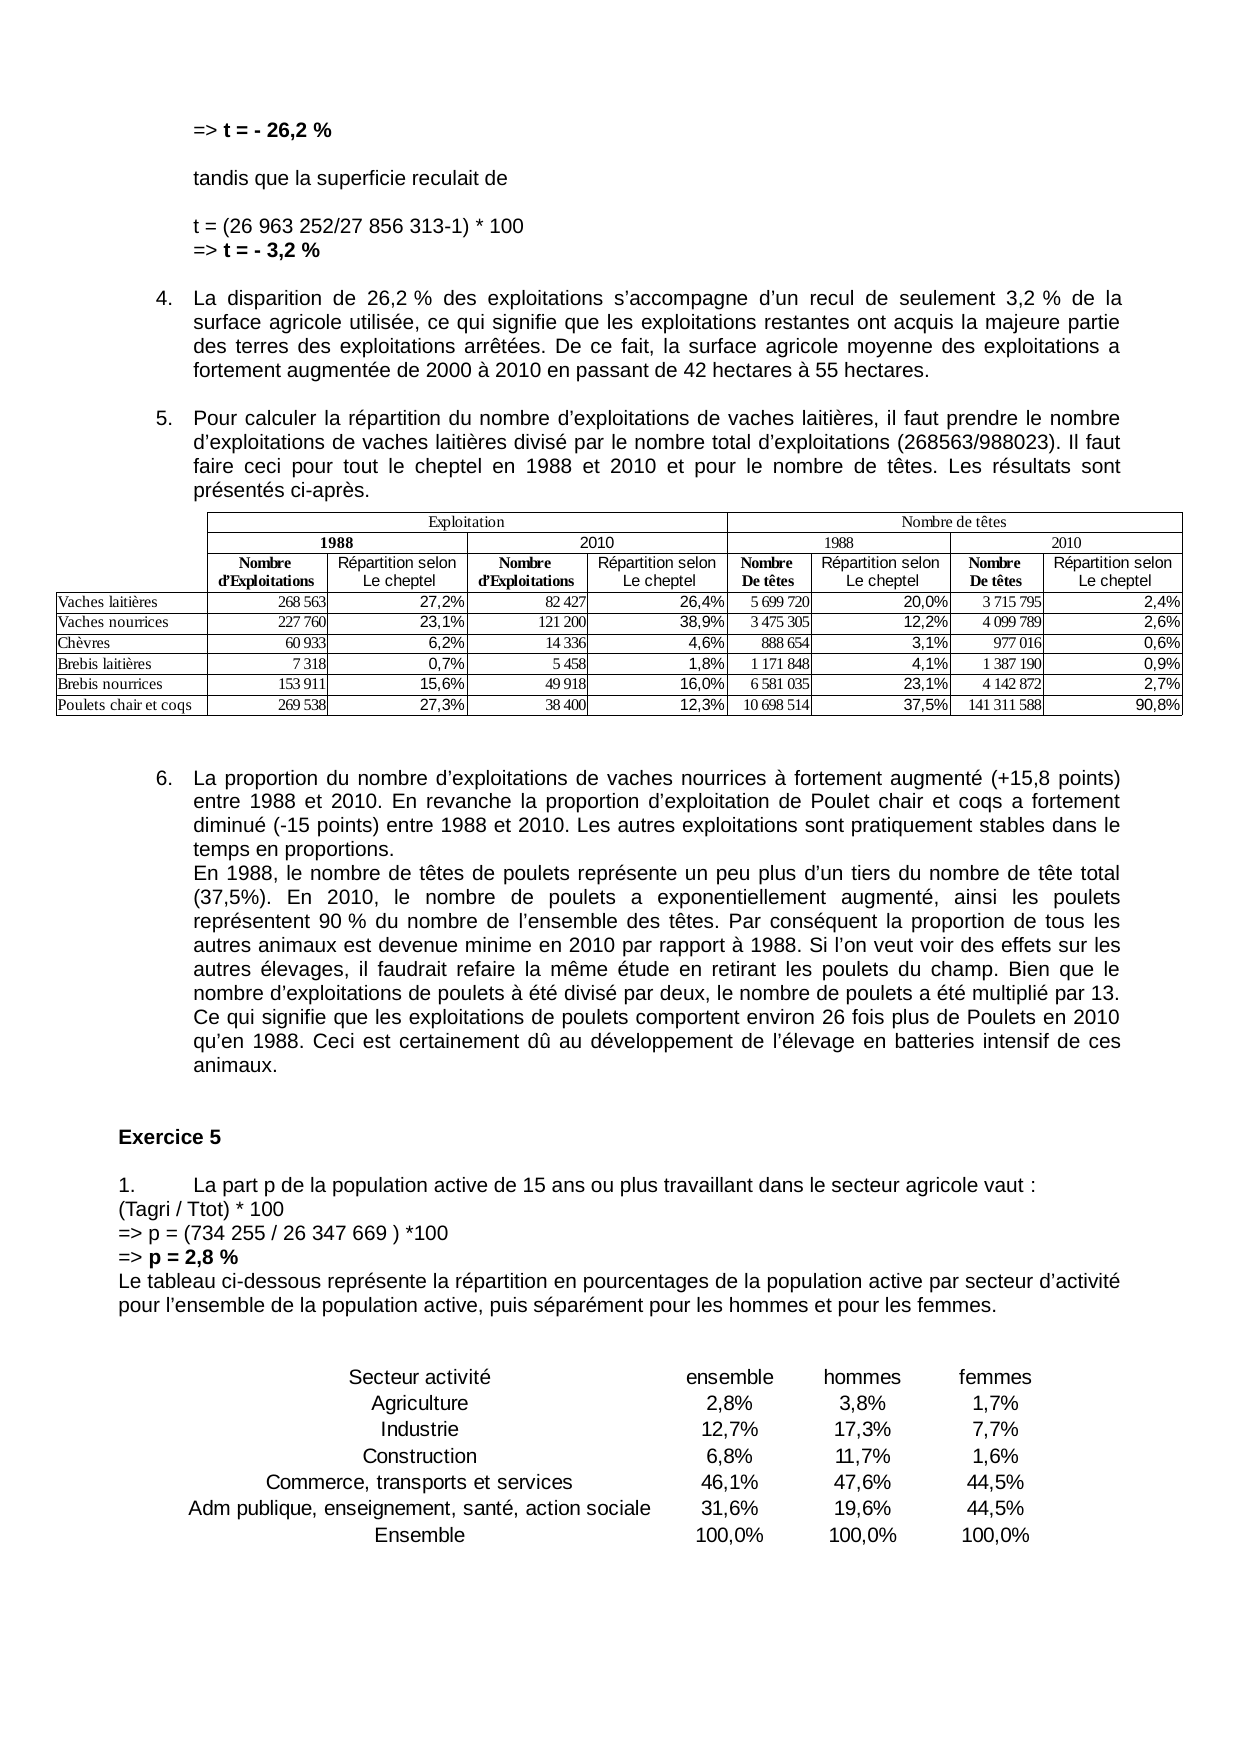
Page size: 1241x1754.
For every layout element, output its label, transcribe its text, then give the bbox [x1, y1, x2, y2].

list La part p de la population active de 15 ans ou plus travaillant dans le secteur agricole vaut : [118, 1173, 1122, 1197]
list => t = - 3,2 % [156, 238, 1122, 262]
list Le tableau ci-dessous représente la répartition en pourcentages de la population active par secteur d’activité pour l’ensemble de la population active, puis séparément pour les hommes et pour les femmes. [118, 1268, 1122, 1316]
list => p = 2,8 % [118, 1244, 1122, 1268]
list En 1988, le nombre de têtes de poulets représente un peu plus d’un tiers du nombre de tête total (37,5%). En 2010, le nombre de poulets a exponentiellement augmenté, ainsi les poulets représentent 90 % du nombre de l’ensemble des têtes. Par conséquent la proportion de tous les autres animaux est devenue minime en 2010 par rapport à 1988. Si l’on veut voir des effets sur les autres élevages, il faudrait refaire la même étude en retirant les poulets du champ. Bien que le nombre d’exploitations de poulets à été divisé par deux, le nombre de poulets a été multiplié par 13. Ce qui signifie que les exploitations de poulets comportent environ 26 fois plus de Poulets en 2010 qu’en 1988. Ceci est certainement dû au développement de l’élevage en batteries intensif de ces animaux. [156, 861, 1122, 1077]
list => p = (734 255 / 26 347 669 ) *100 [118, 1221, 1122, 1244]
list La proportion du nombre d’exploitations de vaches nourrices à fortement augmenté (+15,8 points) entre 1988 et 2010. En revanche la proportion d’exploitation de Poulet chair et coqs a fortement diminué (-15 points) entre 1988 et 2010. Les autres exploitations sont pratiquement stables dans le temps en proportions. [156, 765, 1122, 861]
text Exercice 5 [118, 1125, 1122, 1149]
list tandis que la superficie reculait de [156, 166, 1122, 190]
list La disparition de 26,2 % des exploitations s’accompagne d’un recul de seulement 3,2 % de la surface agricole utilisée, ce qui signifie que les exploitations restantes ont acquis la majeure partie des terres des exploitations arrêtées. De ce fait, la surface agricole moyenne des exploitations a fortement augmentée de 2000 à 2010 en passant de 42 hectares à 55 hectares. [156, 286, 1122, 382]
list t = (26 963 252/27 856 313-1) * 100 [156, 214, 1122, 238]
list (Tagri / Ttot) * 100 [118, 1197, 1122, 1221]
list => t = - 26,2 % [156, 118, 1122, 142]
list Pour calculer la répartition du nombre d’exploitations de vaches laitières, il faut prendre le nombre d’exploitations de vaches laitières divisé par le nombre total d’exploitations (268563/988023). Il faut faire ceci pour tout le cheptel en 1988 et 2010 et pour le nombre de têtes. Les résultats sont présentés ci-après. [156, 406, 1122, 501]
